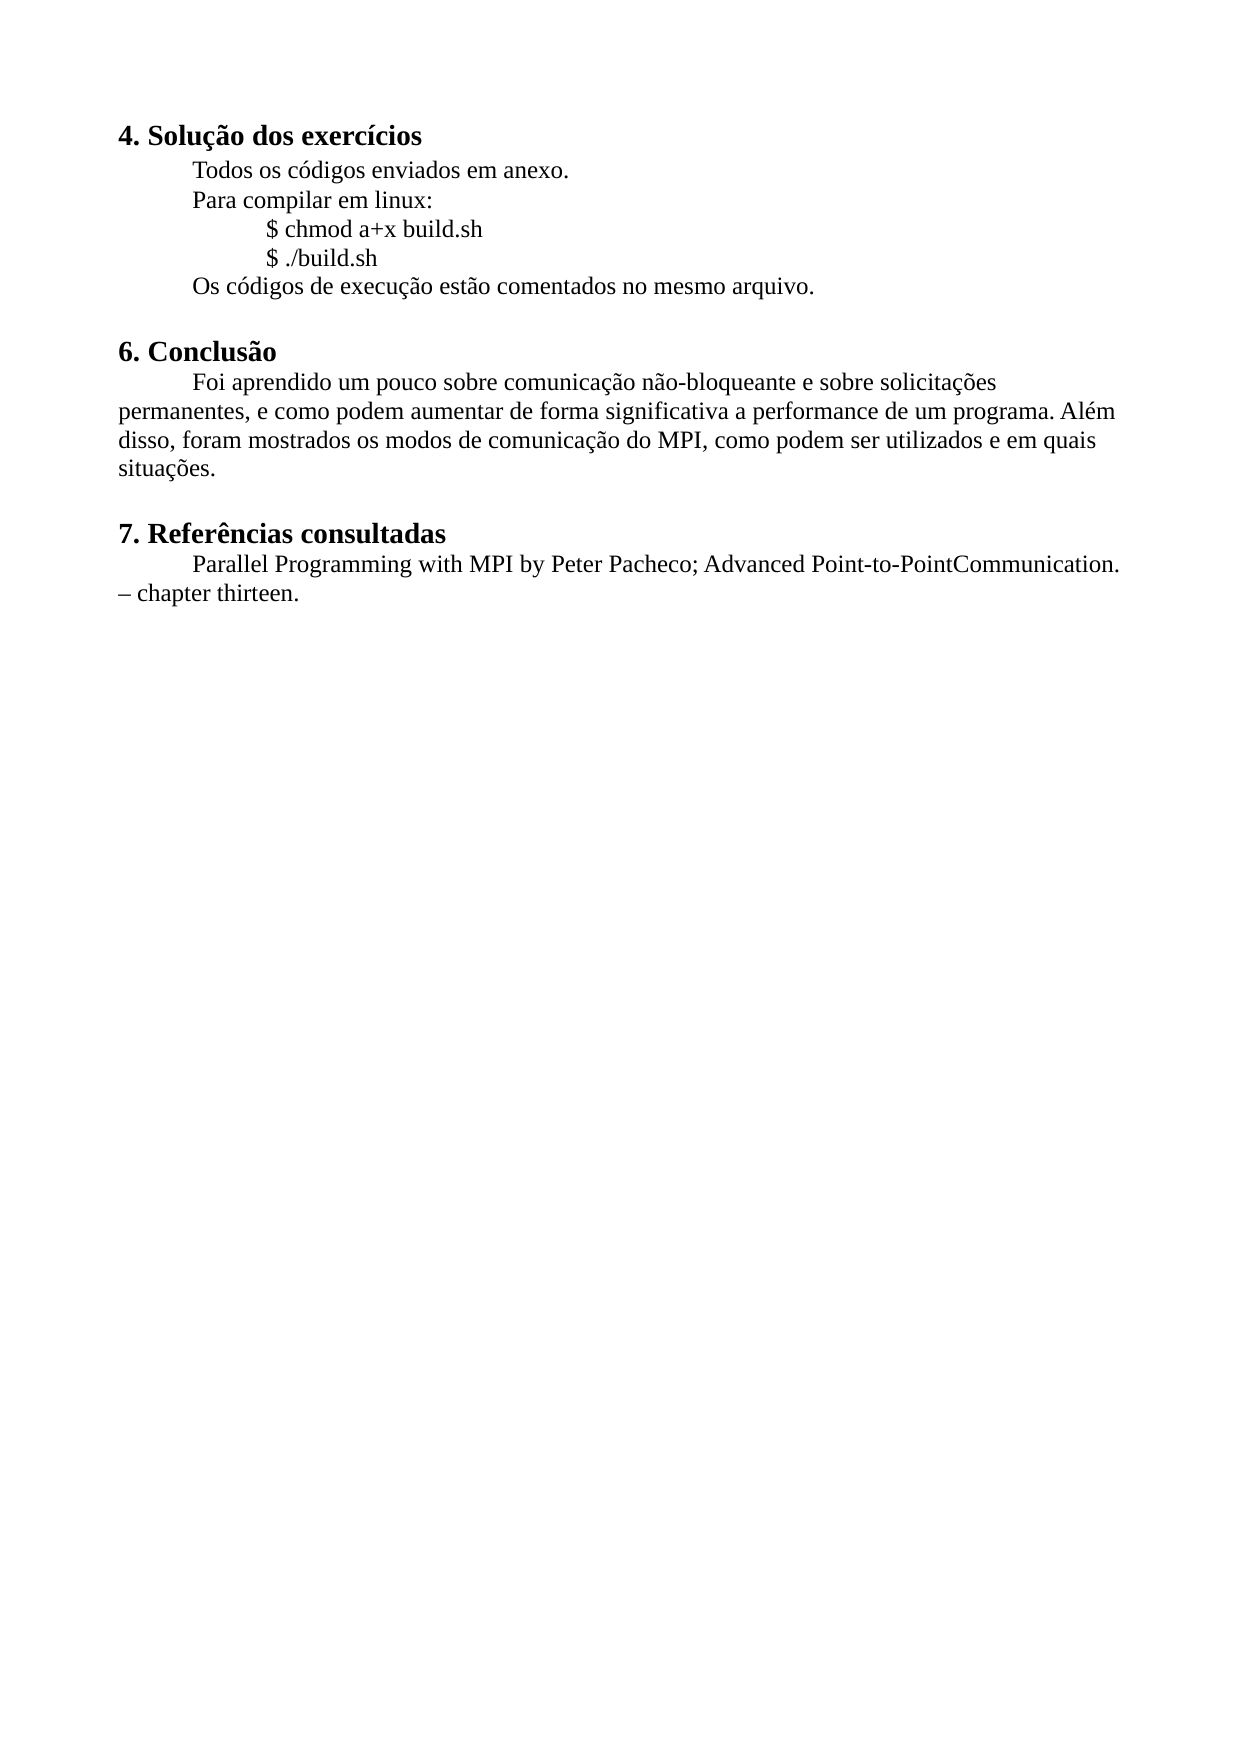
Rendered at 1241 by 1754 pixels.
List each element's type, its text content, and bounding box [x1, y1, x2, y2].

text Foi aprendido um pouco sobre comunicação não-bloqueante e sobre solicitações permanentes, e como podem aumentar de forma significativa a performance de um programa. Além disso, foram mostrados os modos de comunicação do MPI, como podem ser utilizados e em quais situações. [118, 367, 1122, 482]
text Parallel Programming with MPI by Peter Pacheco; Advanced Point-to-PointCommunication. – chapter thirteen. [118, 549, 1122, 607]
text $ chmod a+x build.sh [118, 214, 1122, 243]
text $ ./build.sh [118, 243, 1122, 271]
text Para compilar em linux: [118, 185, 1122, 214]
text Os códigos de execução estão comentados no mesmo arquivo. [118, 271, 1122, 300]
text 4. Solução dos exercícios [118, 118, 1122, 152]
text 6. Conclusão [118, 334, 1122, 367]
text Todos os códigos enviados em anexo. [118, 152, 1122, 185]
text 7. Referências consultadas [118, 516, 1122, 549]
